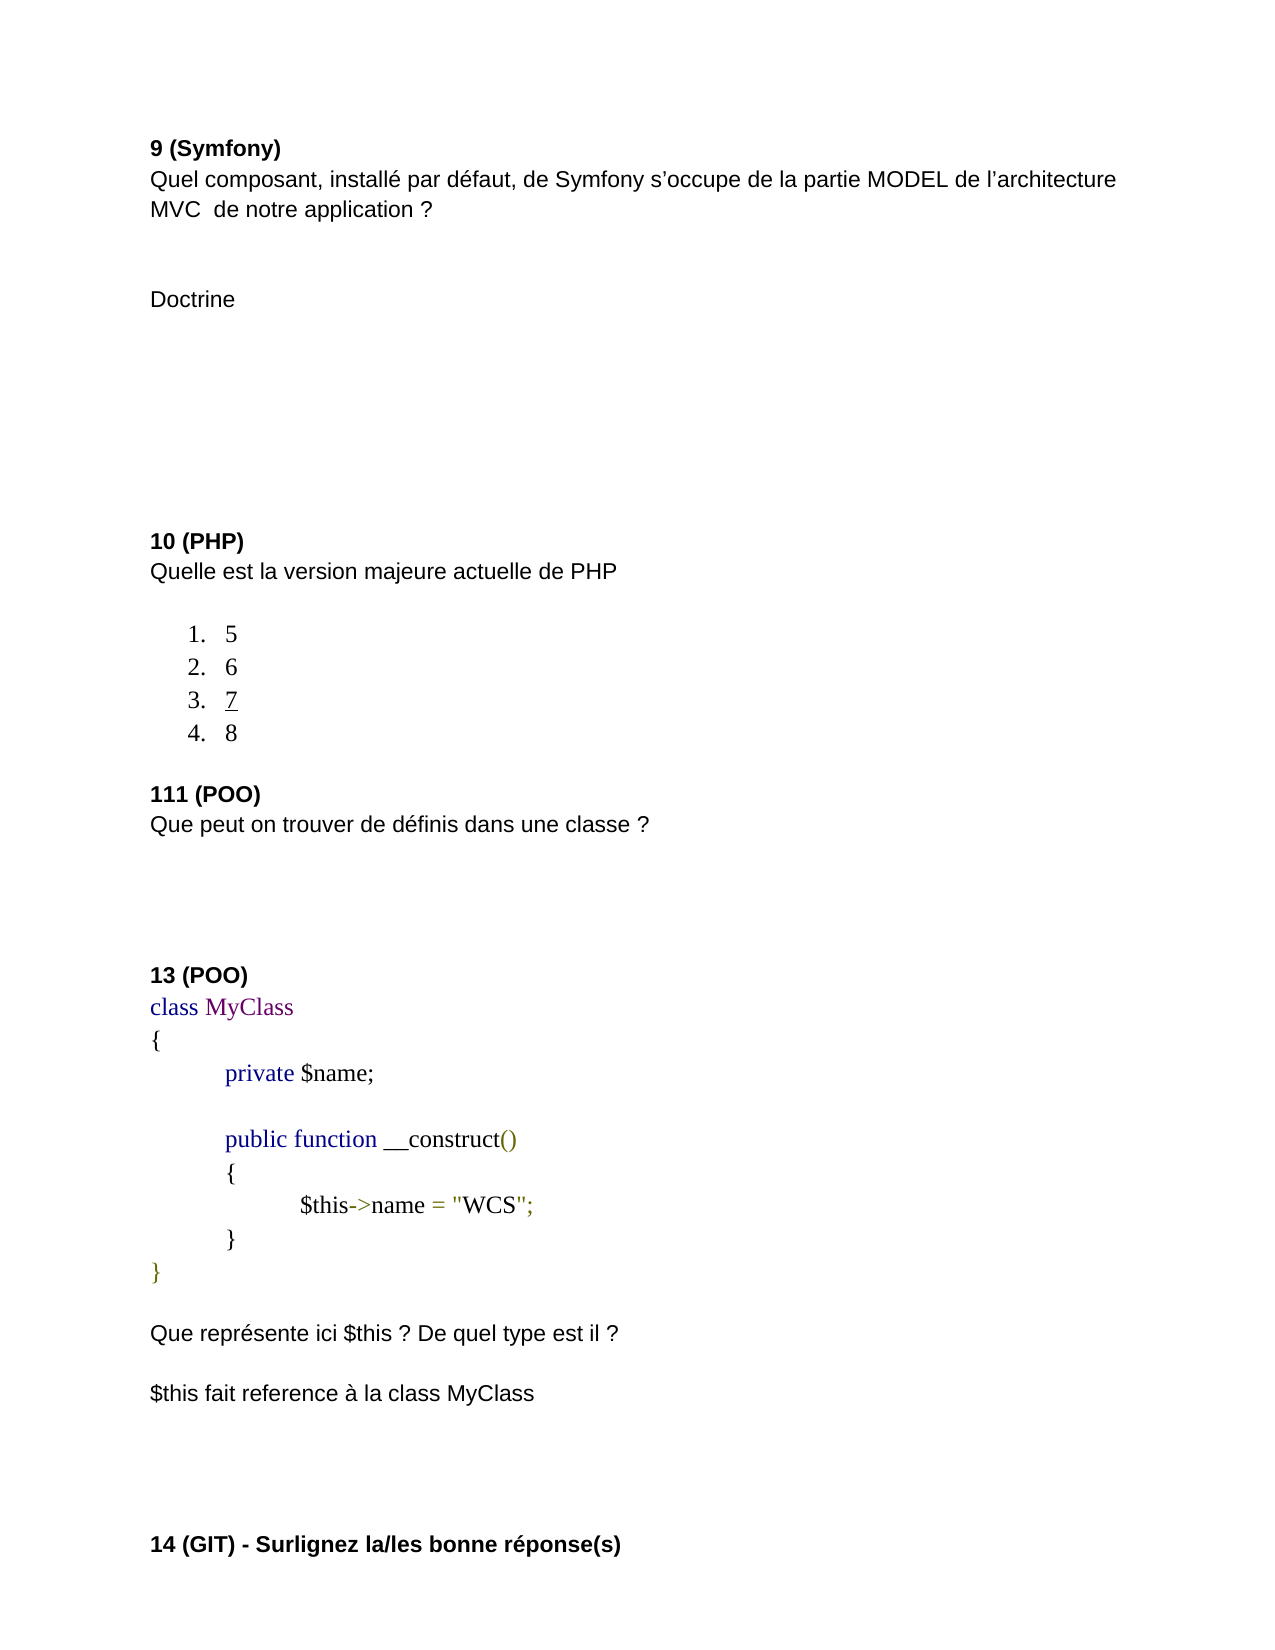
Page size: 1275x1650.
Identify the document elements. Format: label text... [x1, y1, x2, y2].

list 6 [187, 652, 1125, 681]
text 13 (POO) [150, 962, 1125, 989]
text } [150, 1224, 1125, 1252]
list 5 [187, 619, 1125, 647]
text 9 (Symfony) [150, 135, 1125, 162]
text class MyClass [150, 992, 1125, 1021]
text Quelle est la version majeure actuelle de PHP [150, 558, 1125, 585]
text Quel composant, installé par défaut, de Symfony s’occupe de la partie MODEL de l’architecture MVC de notre application ? [150, 166, 1125, 222]
text { [150, 1158, 1125, 1186]
text 10 (PHP) [150, 528, 1125, 554]
text public function __construct() [150, 1124, 1125, 1153]
text Que peut on trouver de définis dans une classe ? [150, 811, 1125, 838]
text 14 (GIT) - Surlignez la/les bonne réponse(s) [150, 1531, 1125, 1558]
list 7 [187, 685, 1125, 713]
list 8 [187, 718, 1125, 747]
text Que représente ici $this ? De quel type est il ? [150, 1320, 1125, 1346]
text $this->name = "WCS"; [150, 1191, 1125, 1219]
text } [150, 1257, 1125, 1285]
text { [150, 1026, 1125, 1054]
text Doctrine [150, 286, 1125, 313]
text private $name; [150, 1058, 1125, 1087]
text 111 (POO) [150, 781, 1125, 807]
text $this fait reference à la class MyClass [150, 1380, 1125, 1407]
